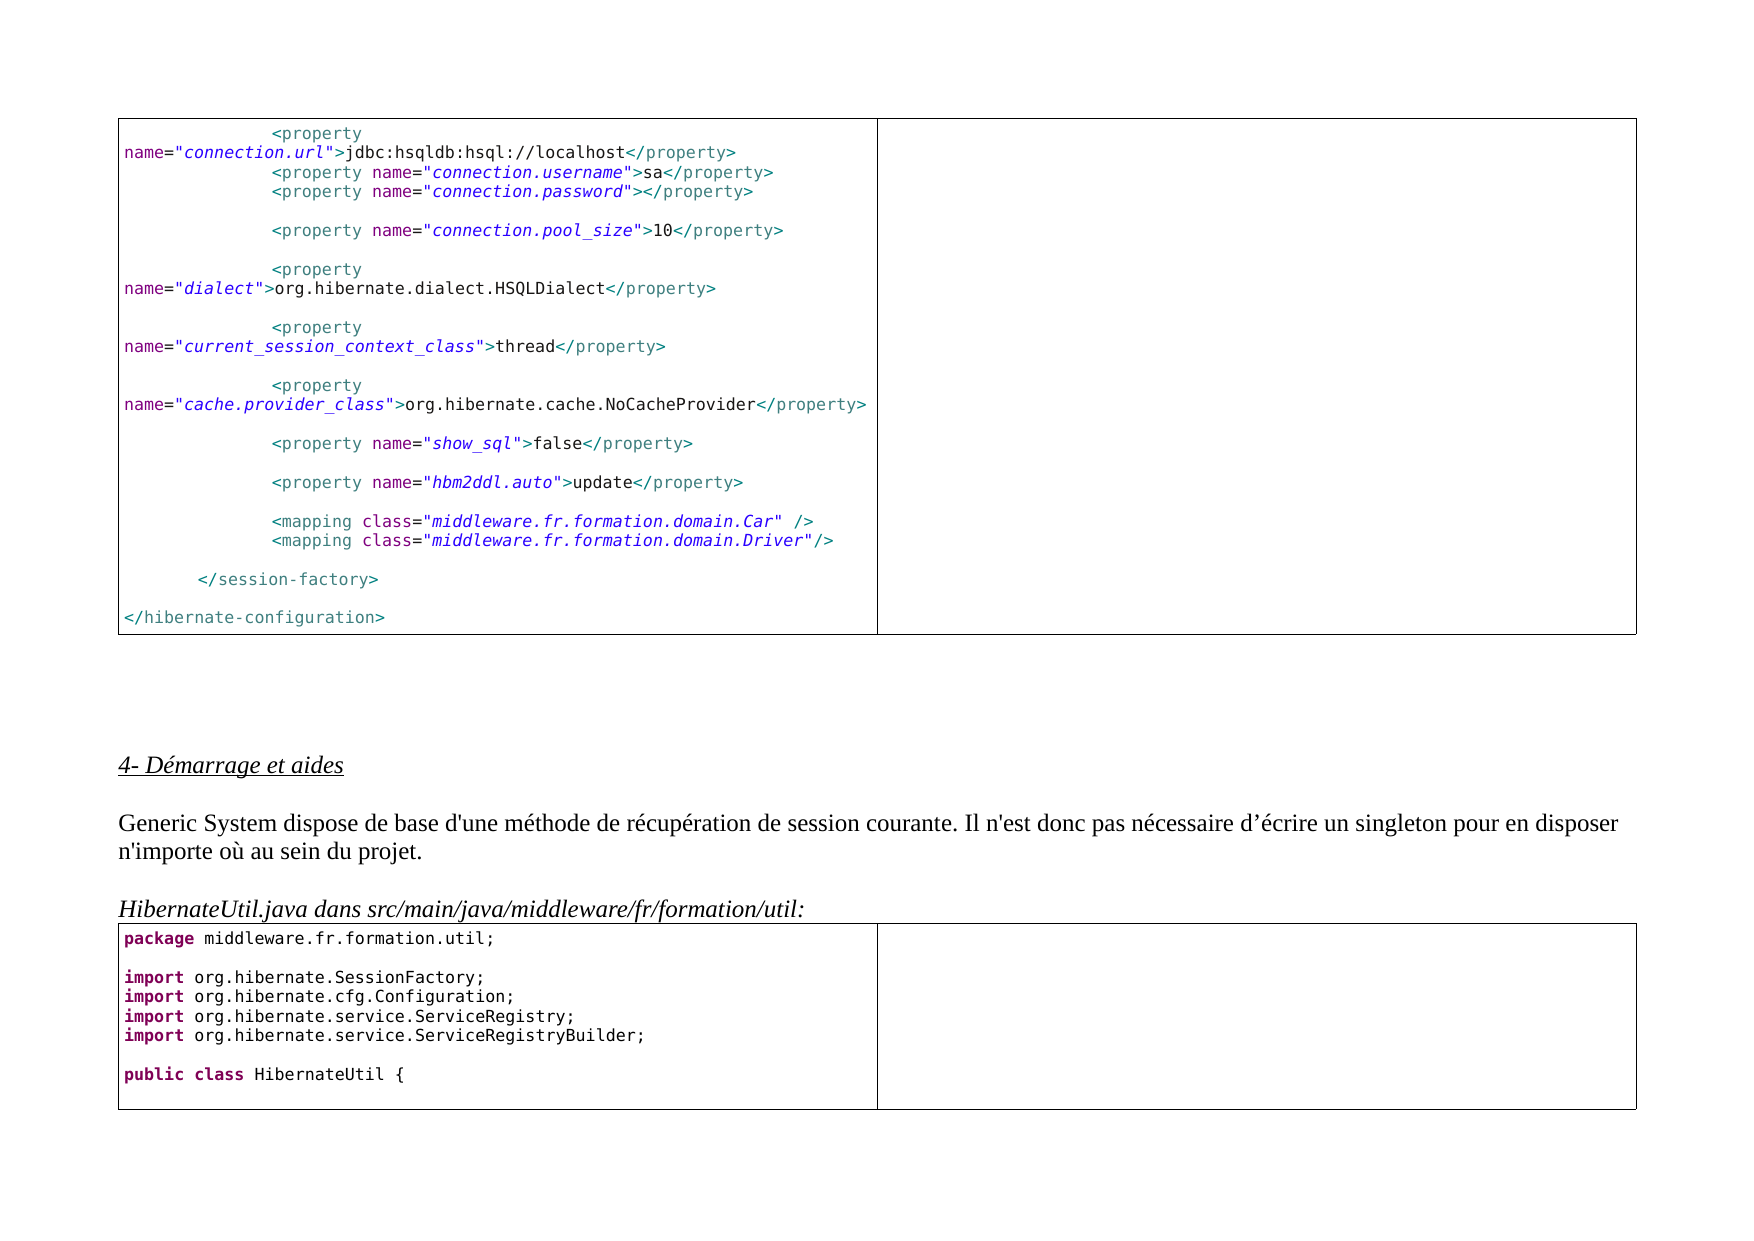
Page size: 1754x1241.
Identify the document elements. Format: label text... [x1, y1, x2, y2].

table_header <property name="connection.url">jdbc:hsqldb:hsql://localhost</property> <property name="connection.username">sa</property> <property name="connection.password"></property> <property name="connection.pool_size">10</property> <property name="dialect">org.hibernate.dialect.HSQLDialect</property> <property name="current_session_context_class">thread</property> <property name="cache.provider_class">org.hibernate.cache.NoCacheProvider</property> <property name="show_sql">false</property> <property name="hbm2ddl.auto">update</property> <mapping class="middleware.fr.formation.domain.Car" /> <mapping class="middleware.fr.formation.domain.Driver"/> </session-factory> </hibernate-configuration> [119, 119, 877, 633]
table_header package middleware.fr.formation.util; import org.hibernate.SessionFactory; import org.hibernate.cfg.Configuration; import org.hibernate.service.ServiceRegistry; import org.hibernate.service.ServiceRegistryBuilder; public class HibernateUtil { [119, 924, 877, 1109]
table_header [878, 119, 1636, 633]
list 4- Démarrage et aides [118, 750, 1636, 778]
text Generic System dispose de base d'une méthode de récupération de session courante. Il n'est donc pas nécessaire d’écrire un singleton pour en disposer n'importe où au sein du projet. [118, 808, 1636, 865]
text HibernateUtil.java dans src/main/java/middleware/fr/formation/util: [118, 894, 1636, 923]
table_header [878, 924, 1636, 1109]
